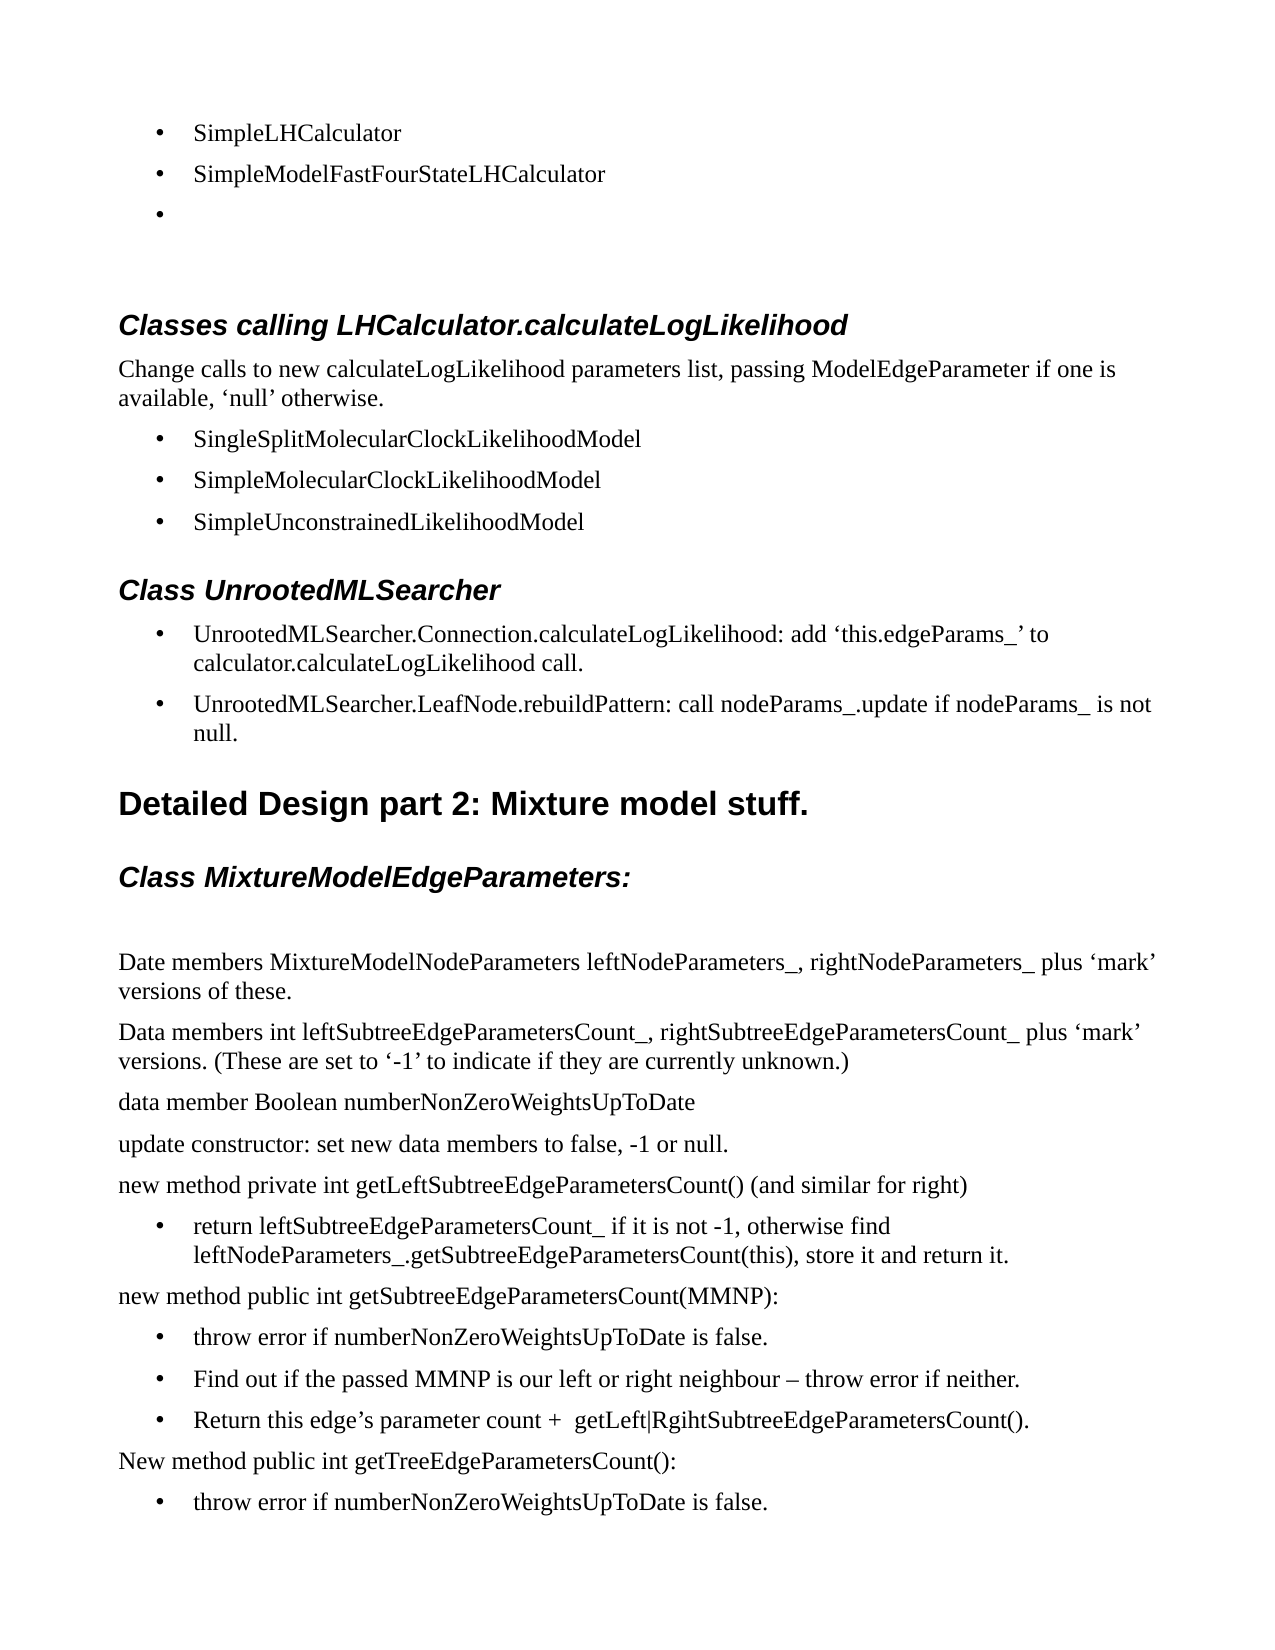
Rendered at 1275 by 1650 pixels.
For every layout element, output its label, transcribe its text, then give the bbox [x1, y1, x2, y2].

text data member Boolean numberNonZeroWeightsUpToDate [118, 1087, 1157, 1116]
text update constructor: set new data members to false, -1 or null. [118, 1129, 1157, 1157]
text Change calls to new calculateLogLikelihood parameters list, passing ModelEdgeParameter if one is available, ‘null’ otherwise. [118, 354, 1157, 412]
subtitle Class MixtureModelEdgeParameters: [118, 860, 1157, 894]
list throw error if numberNonZeroWeightsUpToDate is false. [156, 1487, 1157, 1516]
subtitle Class UnrootedMLSearcher [118, 573, 1157, 606]
text new method private int getLeftSubtreeEdgeParametersCount() (and similar for right) [118, 1170, 1157, 1199]
list SimpleMolecularClockLikelihoodModel [156, 465, 1157, 494]
list Find out if the passed MMNP is our left or right neighbour – throw error if neither. [156, 1364, 1157, 1392]
text Data members int leftSubtreeEdgeParametersCount_, rightSubtreeEdgeParametersCount_ plus ‘mark’ versions. (These are set to ‘-1’ to indicate if they are currently unknown.) [118, 1017, 1157, 1075]
list UnrootedMLSearcher.Connection.calculateLogLikelihood: add ‘this.edgeParams_’ to calculator.calculateLogLikelihood call. [156, 619, 1157, 676]
subtitle Detailed Design part 2: Mixture model stuff. [118, 784, 1157, 823]
text new method public int getSubtreeEdgeParametersCount(MMNP): [118, 1281, 1157, 1310]
list throw error if numberNonZeroWeightsUpToDate is false. [156, 1322, 1157, 1351]
text New method public int getTreeEdgeParametersCount(): [118, 1446, 1157, 1475]
subtitle Classes calling LHCalculator.calculateLogLikelihood [118, 308, 1157, 342]
list UnrootedMLSearcher.LeafNode.rebuildPattern: call nodeParams_.update if nodeParams_ is not null. [156, 689, 1157, 746]
list return leftSubtreeEdgeParametersCount_ if it is not -1, otherwise find leftNodeParameters_.getSubtreeEdgeParametersCount(this), store it and return it. [156, 1211, 1157, 1269]
list SimpleUnconstrainedLikelihoodModel [156, 507, 1157, 535]
list SingleSplitMolecularClockLikelihoodModel [156, 424, 1157, 453]
list SimpleLHCalculator [156, 118, 1157, 147]
list SimpleModelFastFourStateLHCalculator [156, 159, 1157, 188]
list Return this edge’s parameter count + getLeft|RgihtSubtreeEdgeParametersCount(). [156, 1405, 1157, 1434]
text Date members MixtureModelNodeParameters leftNodeParameters_, rightNodeParameters_ plus ‘mark’ versions of these. [118, 947, 1157, 1005]
